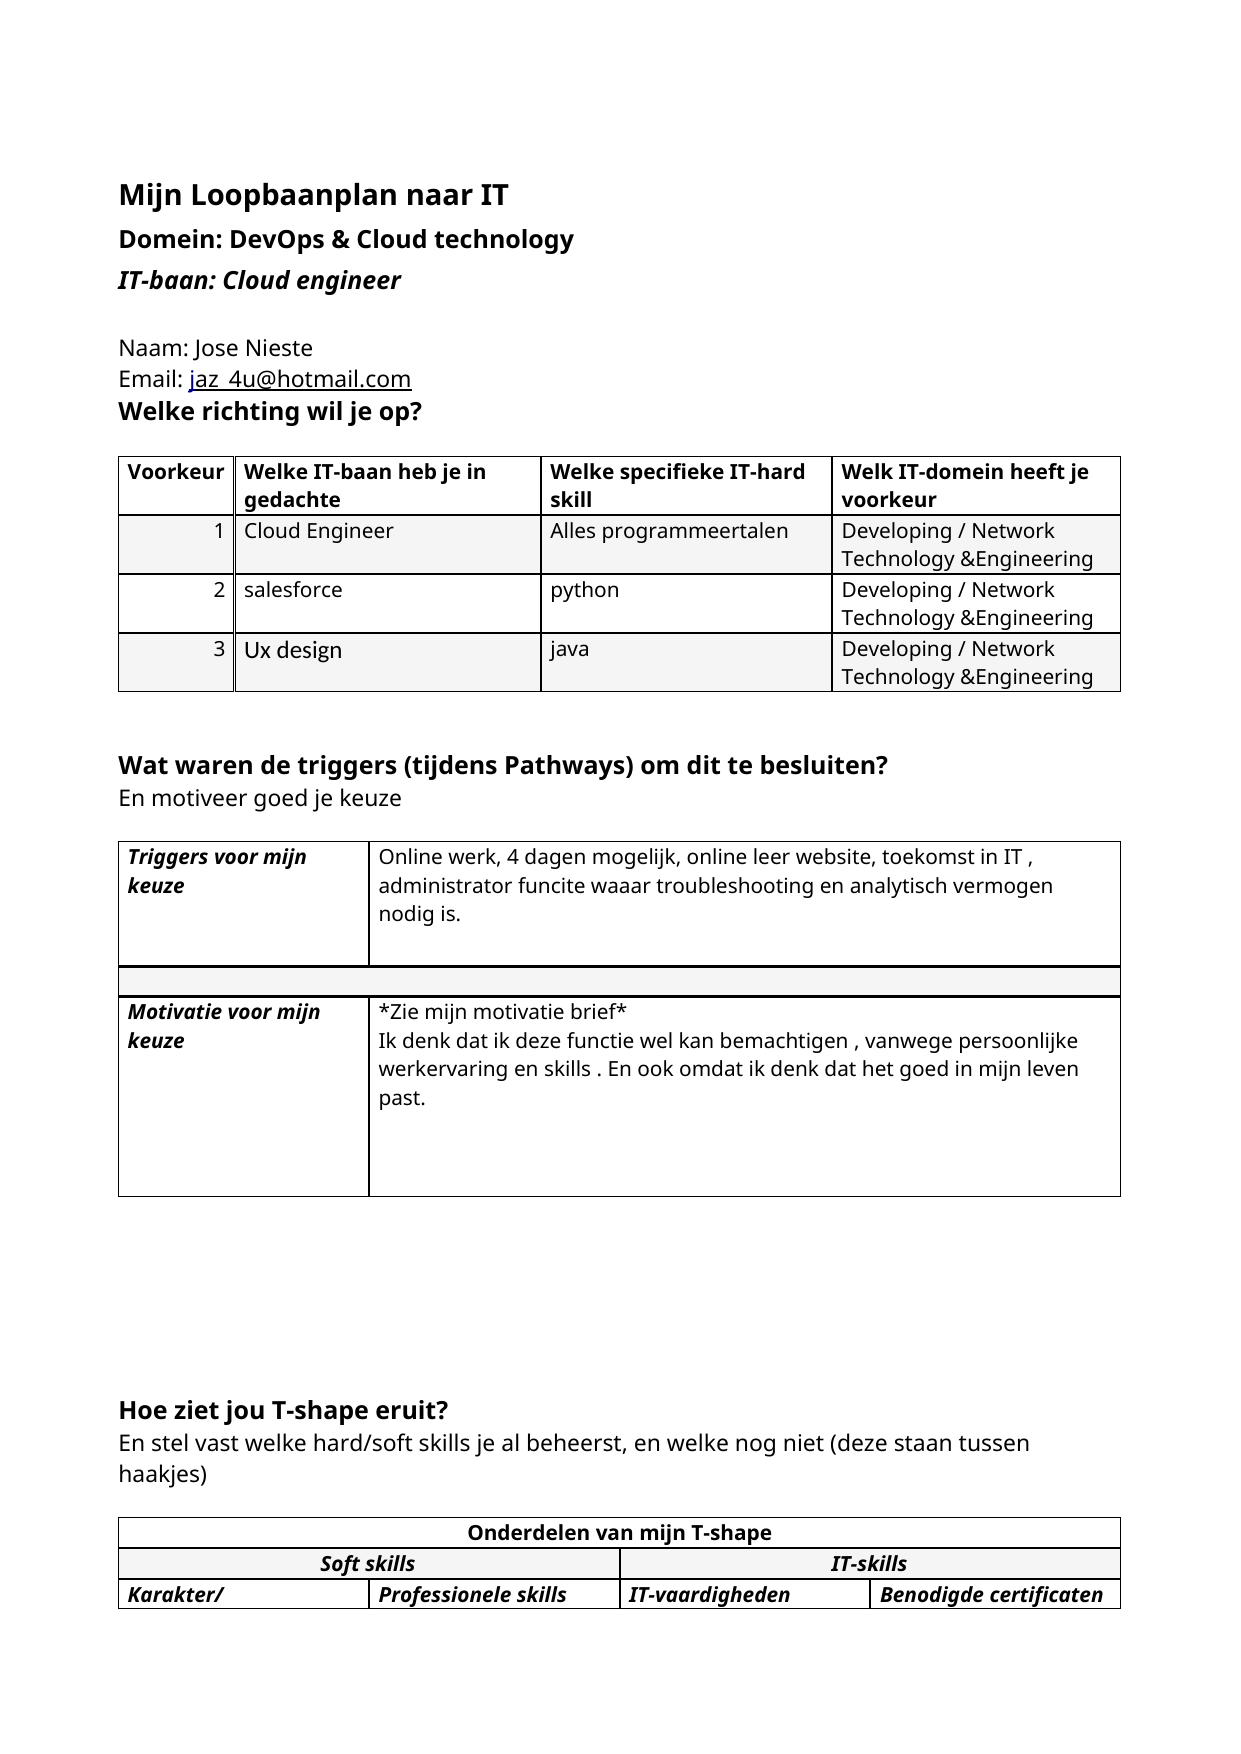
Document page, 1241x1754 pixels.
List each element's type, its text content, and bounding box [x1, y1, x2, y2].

text IT-baan: Cloud engineer [118, 263, 1122, 297]
table_cell java [542, 634, 831, 691]
text En stel vast welke hard/soft skills je al beheerst, en welke nog niet (deze staan tussen haakjes) [118, 1427, 1122, 1489]
text Mijn Loopbaanplan naar IT [118, 174, 1122, 214]
text Domein: DevOps & Cloud technology [118, 222, 1122, 256]
table_cell IT-vaardigheden [621, 1580, 869, 1608]
text Hoe ziet jou T-shape eruit? [118, 1393, 1122, 1427]
table_cell Professionele skills [370, 1580, 619, 1608]
table_cell Ux design [236, 634, 540, 691]
table_cell python [542, 575, 831, 632]
table_cell Motivatie voor mijn keuze [119, 998, 368, 1196]
table_header Triggers voor mijn keuze [119, 842, 368, 965]
table_header Welke IT-baan heb je in gedachte [236, 457, 540, 514]
table_cell 1 [119, 516, 233, 573]
table_cell Developing / Network Technology &Engineering [833, 634, 1120, 691]
table_header Online werk, 4 dagen mogelijk, online leer website, toekomst in IT , administrator funcite waaar troubleshooting en analytisch vermogen nodig is. [370, 842, 1120, 965]
table_cell [119, 968, 1120, 995]
table_cell 2 [119, 575, 233, 632]
table_cell Alles programmeertalen [542, 516, 831, 573]
table_header Welk IT-domein heeft je voorkeur [833, 457, 1120, 514]
table_cell Developing / Network Technology &Engineering [833, 516, 1120, 573]
table_cell Benodigde certificaten [871, 1580, 1120, 1608]
table_header Voorkeur [119, 457, 233, 514]
text Email: jaz_4u@hotmail.com [118, 363, 1122, 394]
table_cell *Zie mijn motivatie brief* Ik denk dat ik deze functie wel kan bemachtigen , vanwege persoonlijke werkervaring en skills . En ook omdat ik denk dat het goed in mijn leven past. [370, 998, 1120, 1196]
text Welke richting wil je op? [118, 394, 1122, 428]
table_cell Cloud Engineer [236, 516, 540, 573]
text En motiveer goed je keuze [118, 782, 1122, 813]
table_cell Karakter/ [119, 1580, 368, 1608]
table_header Onderdelen van mijn T-shape [119, 1518, 1120, 1547]
table_cell salesforce [236, 575, 540, 632]
table_cell Soft skills [119, 1549, 619, 1578]
text Wat waren de triggers (tijdens Pathways) om dit te besluiten? [118, 748, 1122, 782]
table_cell Developing / Network Technology &Engineering [833, 575, 1120, 632]
table_cell IT-skills [621, 1549, 1120, 1578]
text Naam: Jose Nieste [118, 331, 1122, 363]
table_cell 3 [119, 634, 233, 691]
table_header Welke specifieke IT-hard skill [542, 457, 831, 514]
